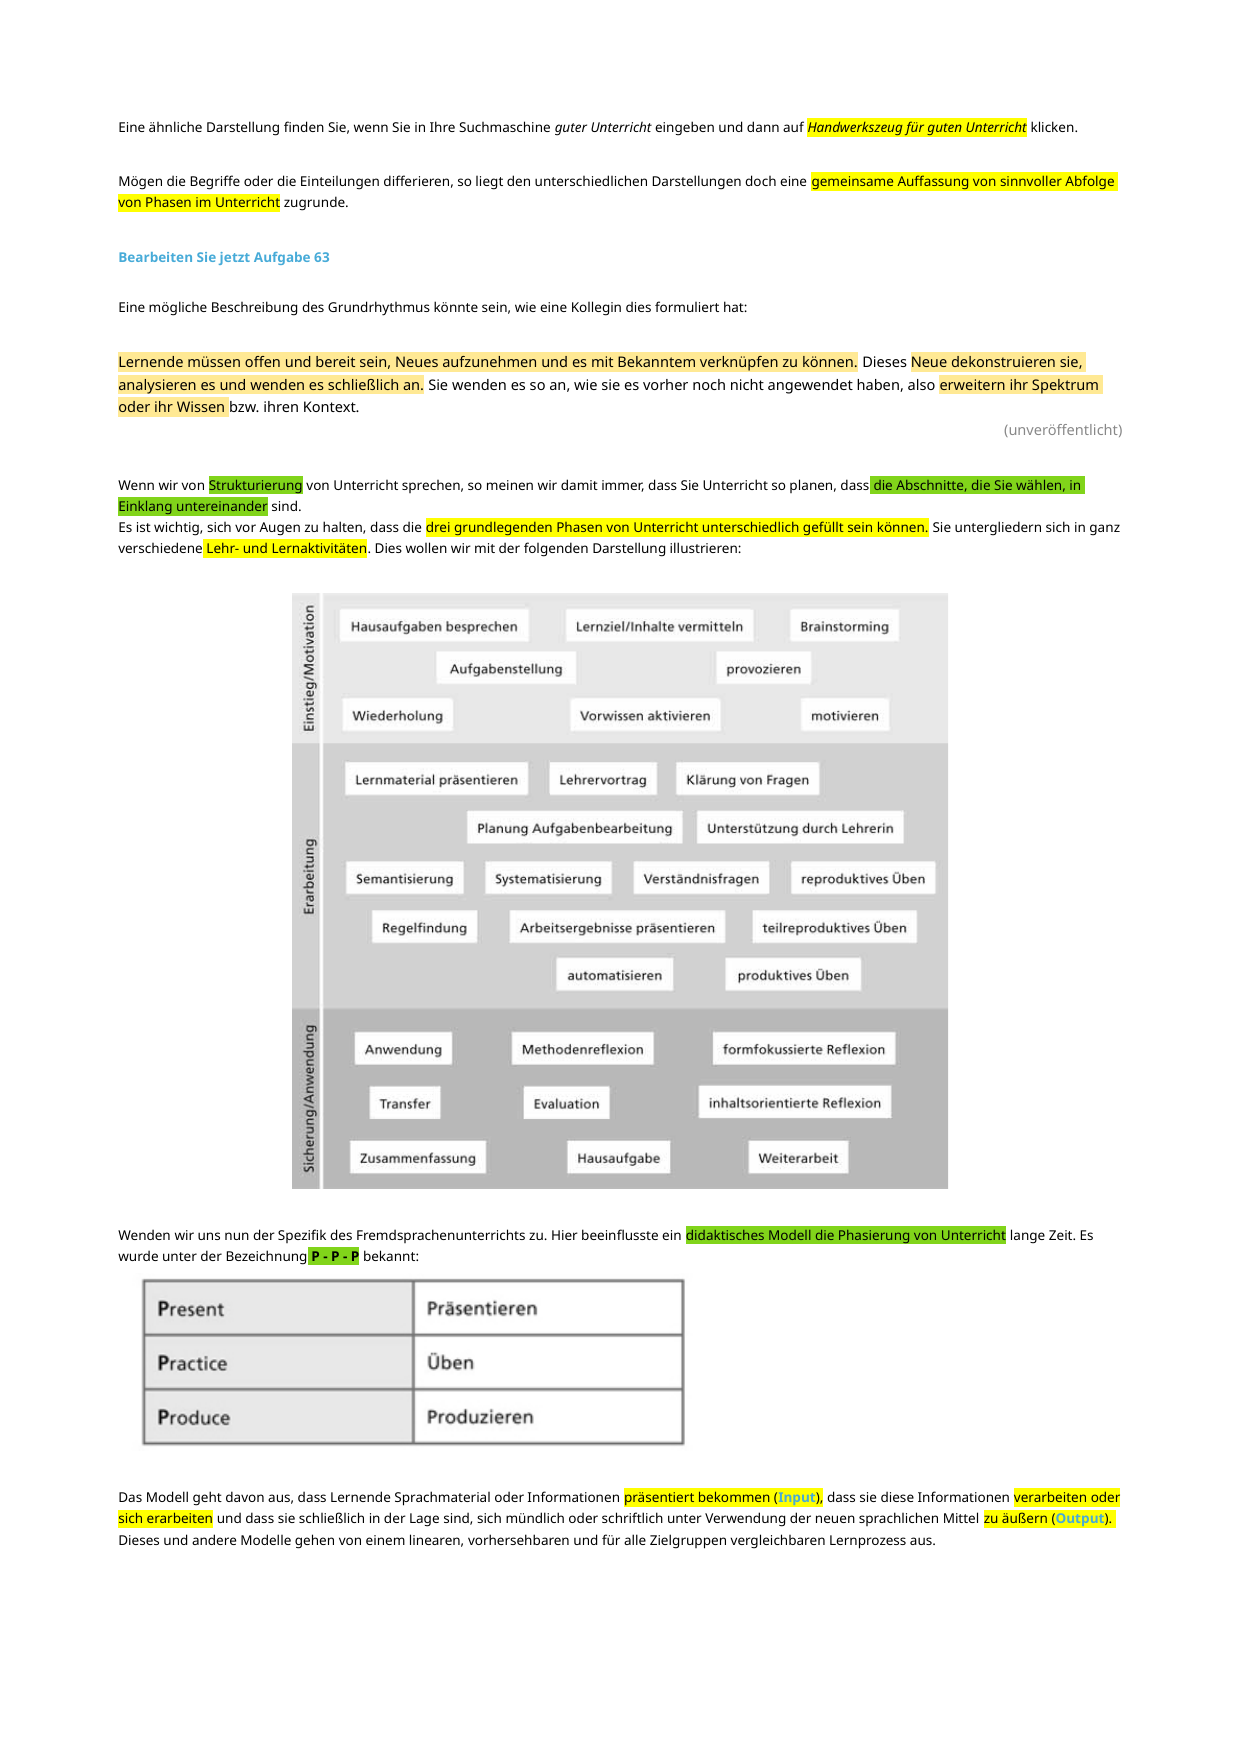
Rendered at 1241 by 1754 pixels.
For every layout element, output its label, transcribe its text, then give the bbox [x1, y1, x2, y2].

text Wenden wir uns nun der Spezifik des Fremdsprachenunterrichts zu. Hier beeinflusste ein didaktisches Modell die Phasierung von Unterricht lange Zeit. Es wurde unter der Bezeichnung P - P - P bekannt: [118, 1226, 1122, 1265]
text Wenn wir von Strukturierung von Unterricht sprechen, so meinen wir damit immer, dass Sie Unterricht so planen, dass die Abschnitte, die Sie wählen, in Einklang untereinander sind. [118, 476, 1122, 516]
text Mögen die Begriffe oder die Einteilungen differieren, so liegt den unterschiedlichen Darstellungen doch eine gemeinsame Auffassung von sinnvoller Abfolge von Phasen im Unterricht zugrunde. [118, 172, 1122, 212]
text (unveröffentlicht) [118, 420, 1122, 440]
text Lernende müssen offen und bereit sein, Neues aufzunehmen und es mit Bekanntem verknüpfen zu können. Dieses Neue dekonstruieren sie, analysieren es und wenden es schließlich an. Sie wenden es so an, wie sie es vorher noch nicht angewendet haben, also erweitern ihr Spektrum oder ihr Wissen bzw. ihren Kontext. [118, 352, 1122, 417]
picture [292, 593, 949, 1189]
text Das Modell geht davon aus, dass Lernende Sprachmaterial oder Informationen präsentiert bekommen (Input), dass sie diese Informationen verarbeiten oder sich erarbeiten und dass sie schließlich in der Lage sind, sich mündlich oder schriftlich unter Verwendung der neuen sprachlichen Mittel zu äußern (Output). Dieses und andere Modelle gehen von einem linearen, vorhersehbaren und für alle Zielgruppen vergleichbaren Lernprozess aus. [118, 1488, 1122, 1549]
text Es ist wichtig, sich vor Augen zu halten, dass die drei grundlegenden Phasen von Unterricht unterschiedlich gefüllt sein können. Sie untergliedern sich in ganz verschiedene Lehr- und Lernaktivitäten. Dies wollen wir mit der folgenden Darstellung illustrieren: [118, 518, 1122, 558]
picture [131, 1273, 693, 1451]
text Eine mögliche Beschreibung des Grundrhythmus könnte sein, wie eine Kollegin dies formuliert hat: [118, 297, 1122, 316]
text Eine ähnliche Darstellung finden Sie, wenn Sie in Ihre Suchmaschine guter Unterricht eingeben und dann auf Handwerkszeug für guten Unterricht klicken. [118, 118, 1122, 137]
text Bearbeiten Sie jetzt Aufgabe 63 [118, 248, 1122, 266]
